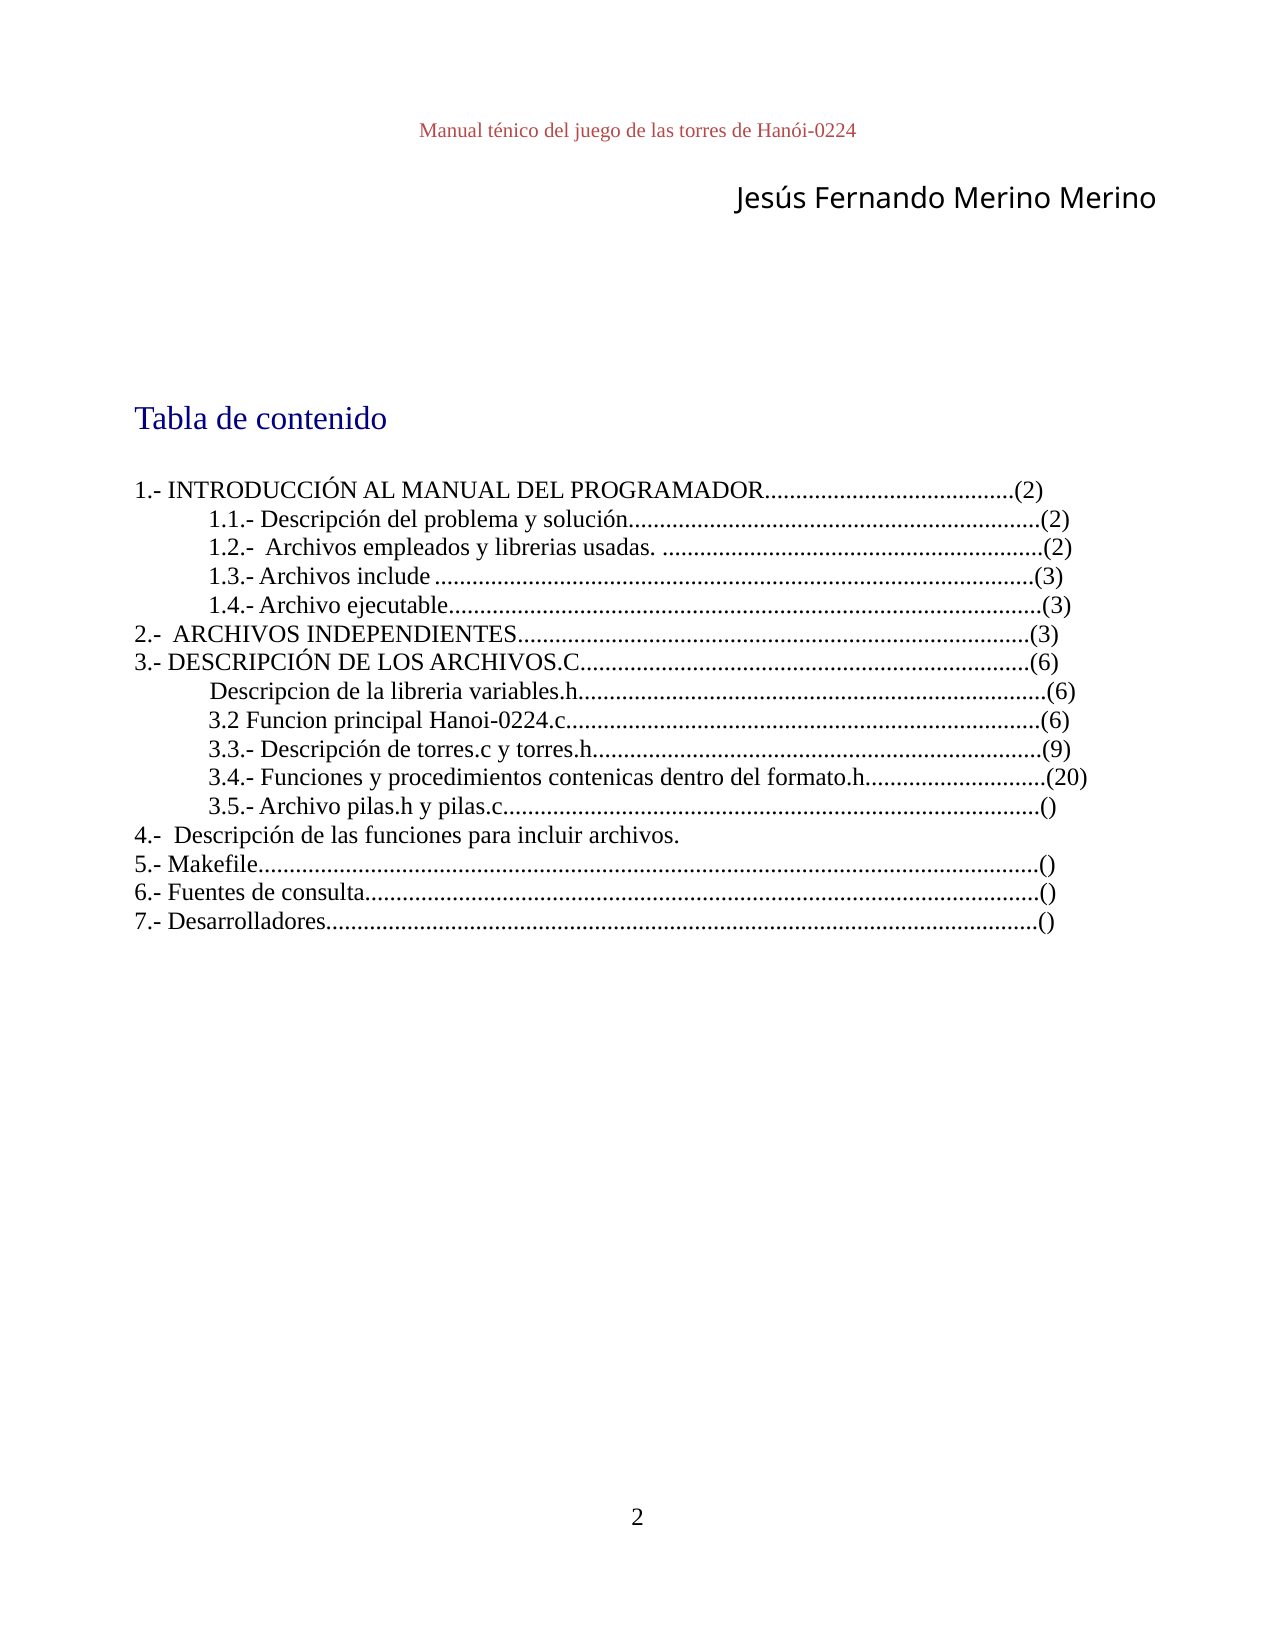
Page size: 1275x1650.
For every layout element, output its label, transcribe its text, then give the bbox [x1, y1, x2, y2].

text Jesús Fernando Merino Merino [118, 177, 1157, 217]
